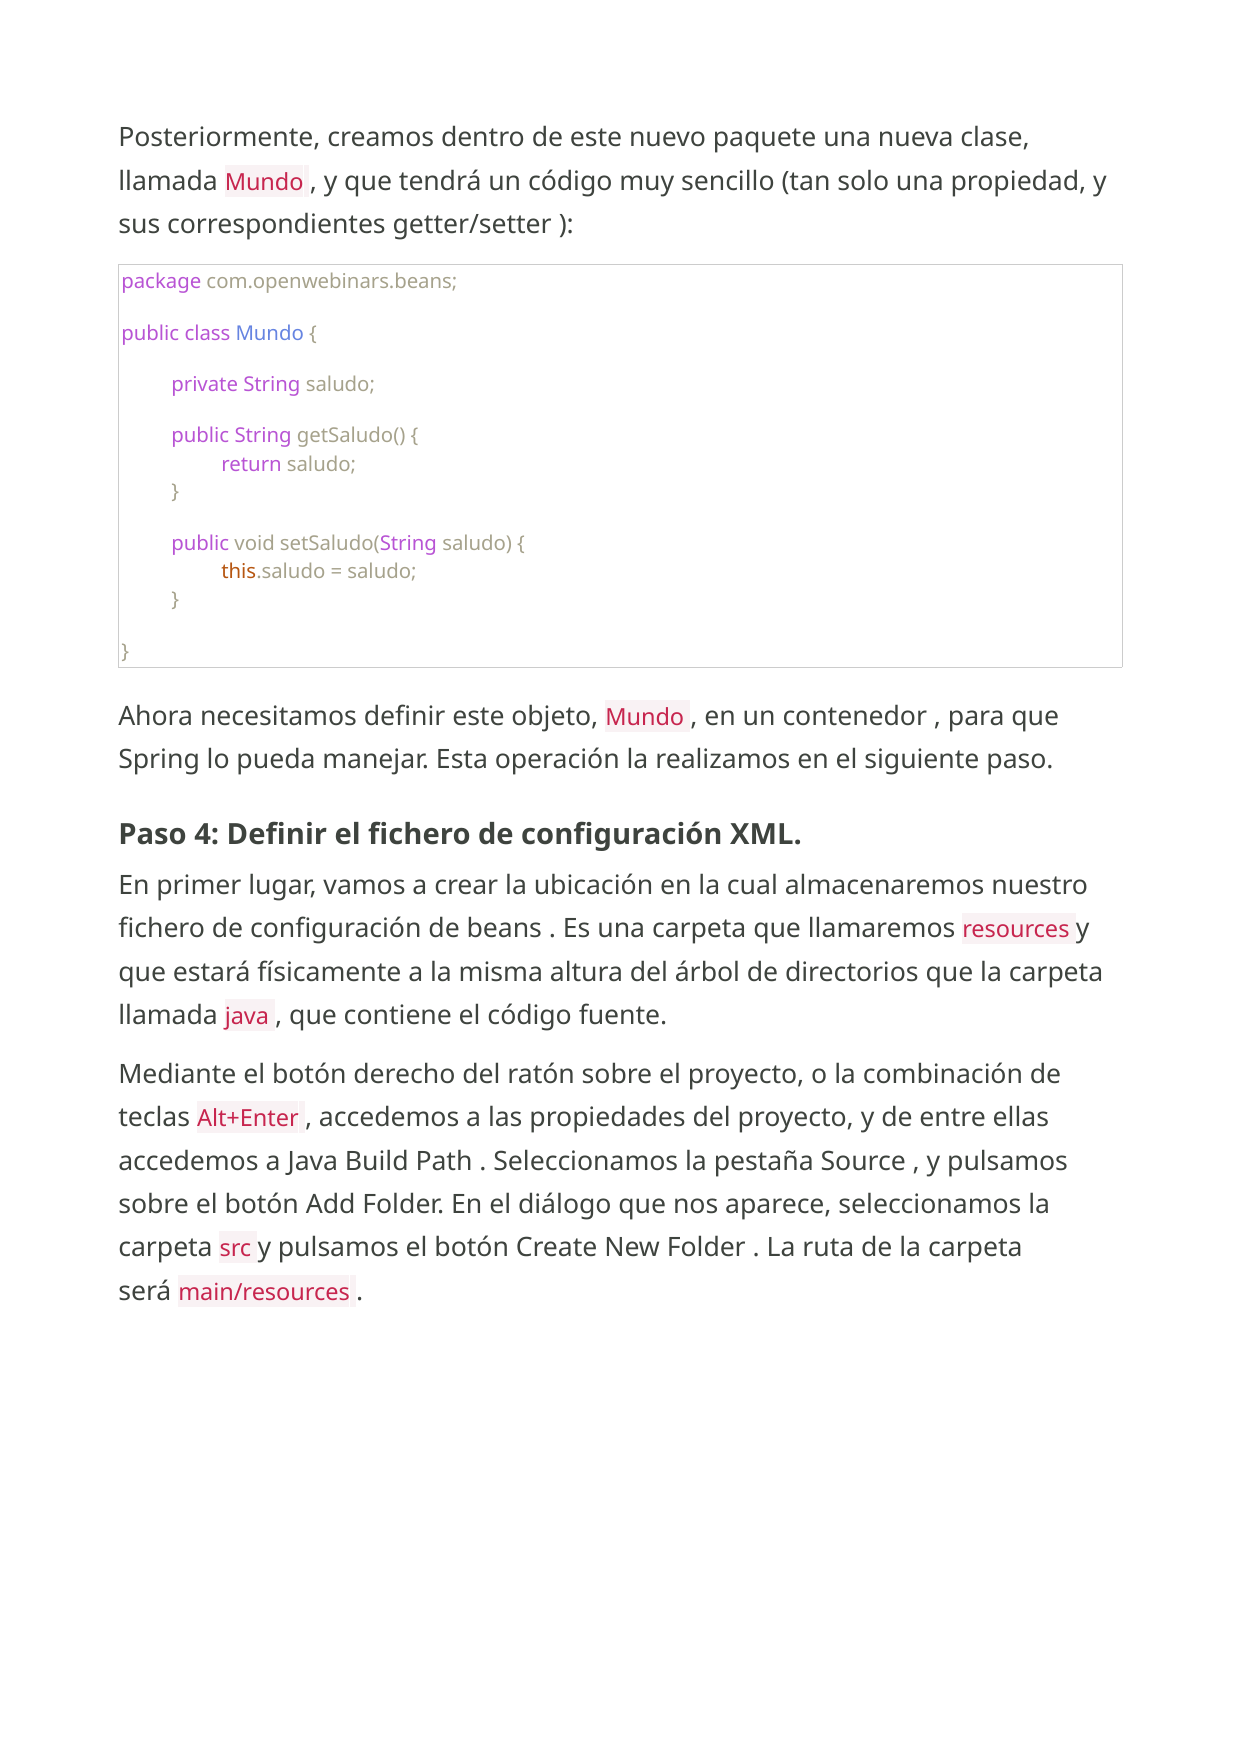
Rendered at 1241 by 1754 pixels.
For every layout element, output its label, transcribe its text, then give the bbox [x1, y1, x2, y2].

text } [119, 633, 1122, 667]
text this.saludo = saludo; [119, 554, 1122, 582]
text En primer lugar, vamos a crear la ubicación en la cual almacenaremos nuestro fichero de configuración de beans . Es una carpeta que llamaremos resources y que estará físicamente a la misma altura del árbol de directorios que la carpeta llamada java , que contiene el código fuente. [118, 866, 1122, 1032]
text public class Mundo { [119, 315, 1122, 346]
text package com.openwebinars.beans; [119, 265, 1122, 294]
text } [119, 582, 1122, 613]
text return saludo; [119, 446, 1122, 474]
text Posteriormente, creamos dentro de este nuevo paquete una nueva clase, llamada Mundo , y que tendrá un código muy sencillo (tan solo una propiedad, y sus correspondientes getter/setter ): [118, 118, 1122, 241]
subtitle Paso 4: Definir el fichero de configuración XML. [118, 814, 1122, 853]
text Mediante el botón derecho del ratón sobre el proyecto, o la combinación de teclas Alt+Enter , accedemos a las propiedades del proyecto, y de entre ellas accedemos a Java Build Path . Seleccionamos la pestaña Source , y pulsamos sobre el botón Add Folder. En el diálogo que nos aparece, seleccionamos la carpeta src y pulsamos el botón Create New Folder . La ruta de la carpeta será main/resources . [118, 1055, 1122, 1308]
text } [119, 474, 1122, 505]
text public void setSaludo(String saludo) { [119, 526, 1122, 554]
text Ahora necesitamos definir este objeto, Mundo , en un contenedor , para que Spring lo pueda manejar. Esta operación la realizamos en el siguiente paso. [118, 697, 1122, 776]
text private String saludo; [119, 366, 1122, 397]
text public String getSaludo() { [119, 418, 1122, 446]
